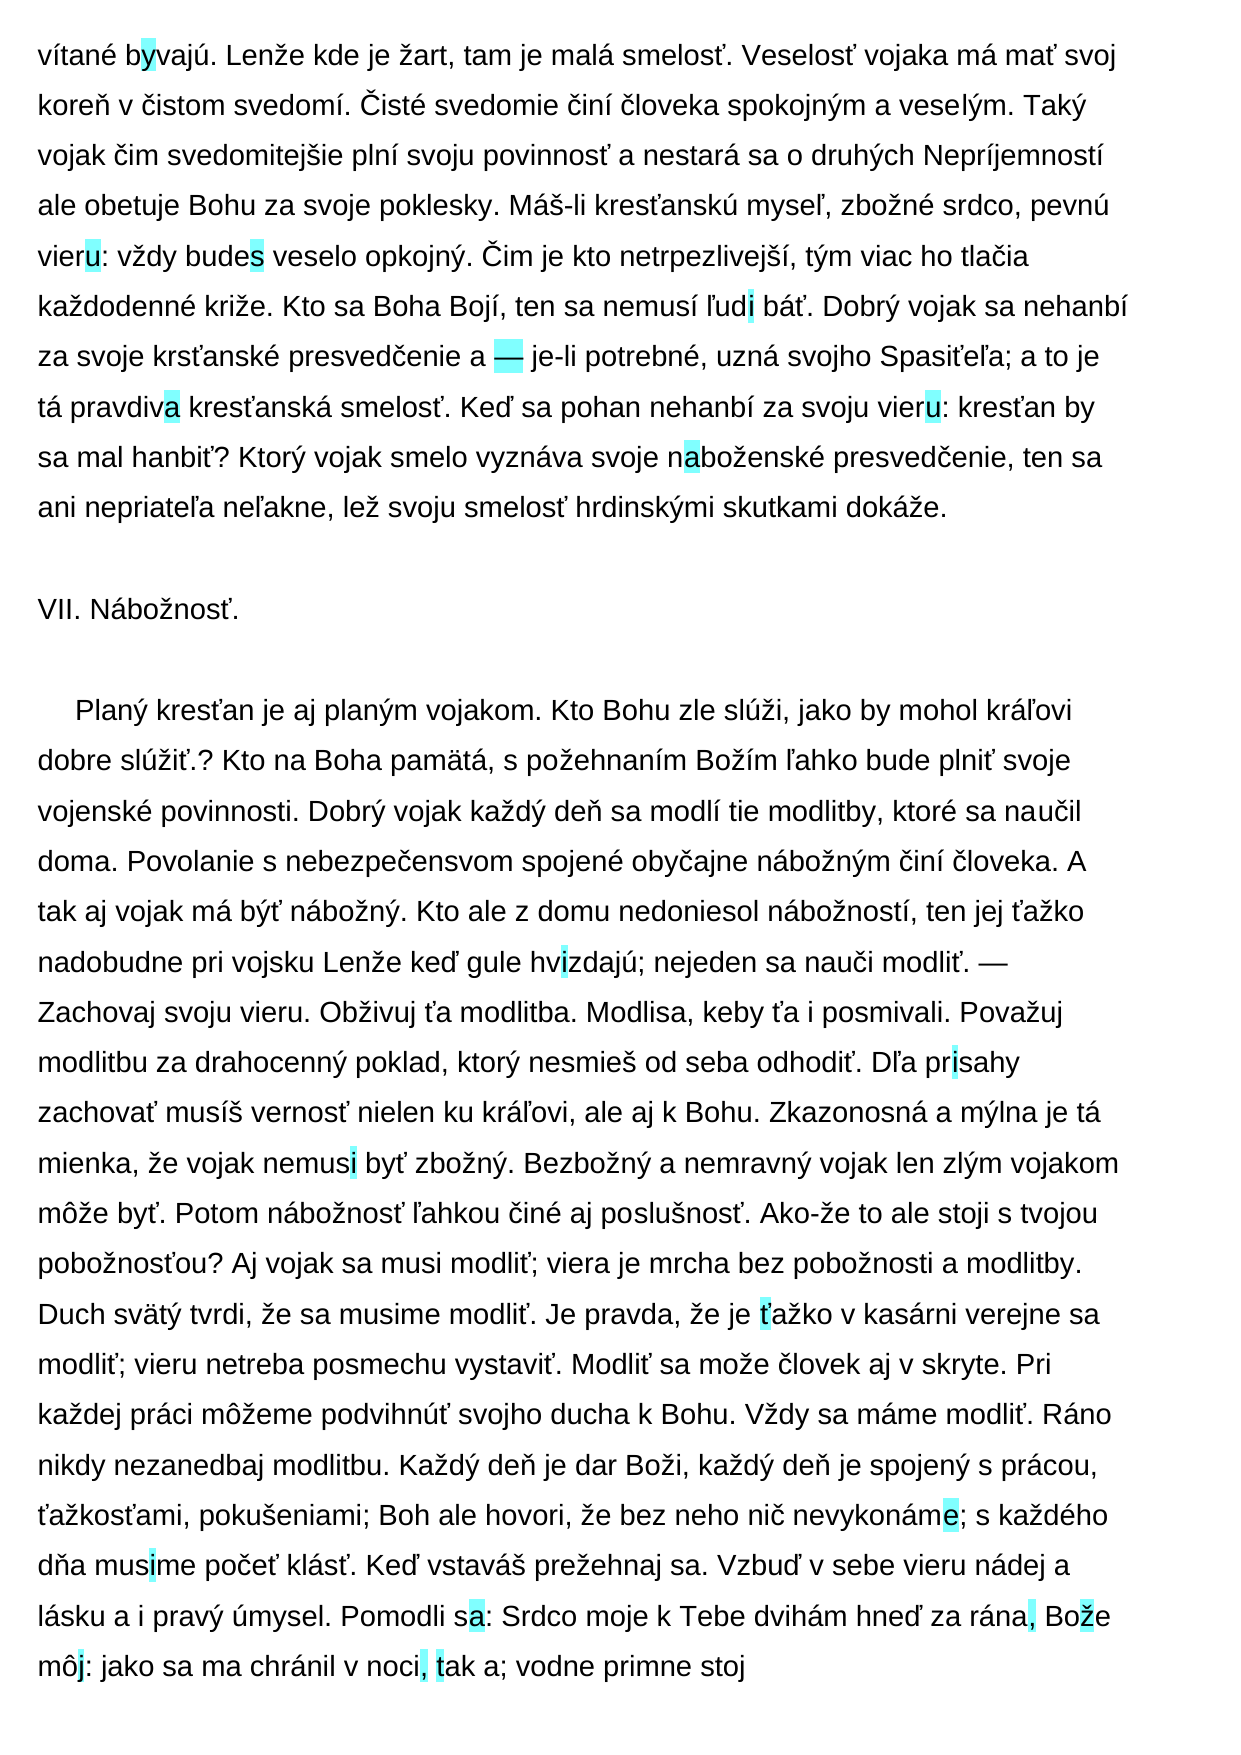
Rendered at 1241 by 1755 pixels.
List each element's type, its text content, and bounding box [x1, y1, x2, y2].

text vítané byvajú. Lenže kde je žart, tam je malá smelosť. Veselosť vojaka má mať svoj koreň v čistom svedomí. Čisté svedomie činí človeka spokojným a vese­lým. Taký vojak čim svedomitejšie plní svoju povinnosť a nestará sa o druhých Nepríjemností ale obetuje Bohu za svoje poklesky. Máš-li kresťanskú myseľ, zbožné srdco, pevnú vieru: vždy budes veselo opkojný. Čim je kto netrpezlivejší, tým viac ho tlačia každodenné križe. Kto sa Boha Bojí, ten sa nemusí ľudi báť. Dobrý vojak sa nehanbí za svoje krsťanské presvedčenie a — je-li potrebné, uzná svojho Spasiťeľa; a to je tá pravdiva kresťanská smelosť. Keď sa pohan nehanbí za svoju vieru: kresťan by sa mal hanbiť? Ktorý vojak smelo vyznáva svoje naboženské presved­čenie, ten sa ani nepriateľa neľakne, lež svoju smelosť hrdinskými skutkami dokáže. [37, 37, 1130, 524]
text Planý kresťan je aj planým vojakom. Kto Bohu zle slúži, jako by mohol kráľovi dobre slúžiť.? Kto na Boha pamätá, s po­žehnaním Božím ľahko bude plniť svoje vojenské povinnosti. Dobrý vojak každý deň sa modlí tie modlitby, ktoré sa na­učil doma. Povolanie s nebezpečensvom spojené obyčajne nábožným činí človeka. A tak aj vojak má býť nábožný. Kto ale z domu nedoniesol nábožností, ten jej ťažko nadobudne pri vojsku Lenže keď gule hvizdajú; nejeden sa nauči modliť. — Zachovaj svoju vieru. Obživuj ťa modlitba. Modlisa, keby ťa i posmivali. Považuj mod­litbu za drahocenný poklad, ktorý nesmieš od seba odhodiť. Dľa prisahy zachovať musíš vernosť nielen ku kráľovi, ale aj k Bohu. Zkazonosná a mýlna je tá mienka, že vojak nemusi byť zbožný. Bezbožný a nemravný vojak len zlým vojakom môže byť. Potom nábožnosť ľahkou činé aj po­slušnosť. Ako-že to ale stoji s tvojou po­božnosťou? Aj vojak sa musi modliť; viera je mrcha bez pobožnosti a modlitby. Duch svätý tvrdi, že sa musime modliť. Je pravda, že je ťažko v kasárni verejne sa modliť; vieru netreba posmechu vystaviť. Modliť sa može človek aj v skryte. Pri každej práci môžeme podvihnúť svojho ducha k Bohu. Vždy sa máme modliť. Ráno nikdy nezanedbaj modlitbu. Každý deň je dar Boži, každý deň je spojený s prácou, ťažkosťami, pokušeniami; Boh ale hovori, že bez neho nič nevykonáme; s každého dňa musime počeť klásť. Keď vstaváš prežehnaj sa. Vzbuď v sebe vieru nádej a lásku a i pravý úmysel. Pomodli sa: Srdco moje k Tebe dvihám hneď za rána, Bože môj: jako sa ma chránil v noci, tak a; vodne primne stoj [37, 693, 1130, 1682]
subtitle VII. Nábožnosť. [37, 592, 1130, 625]
